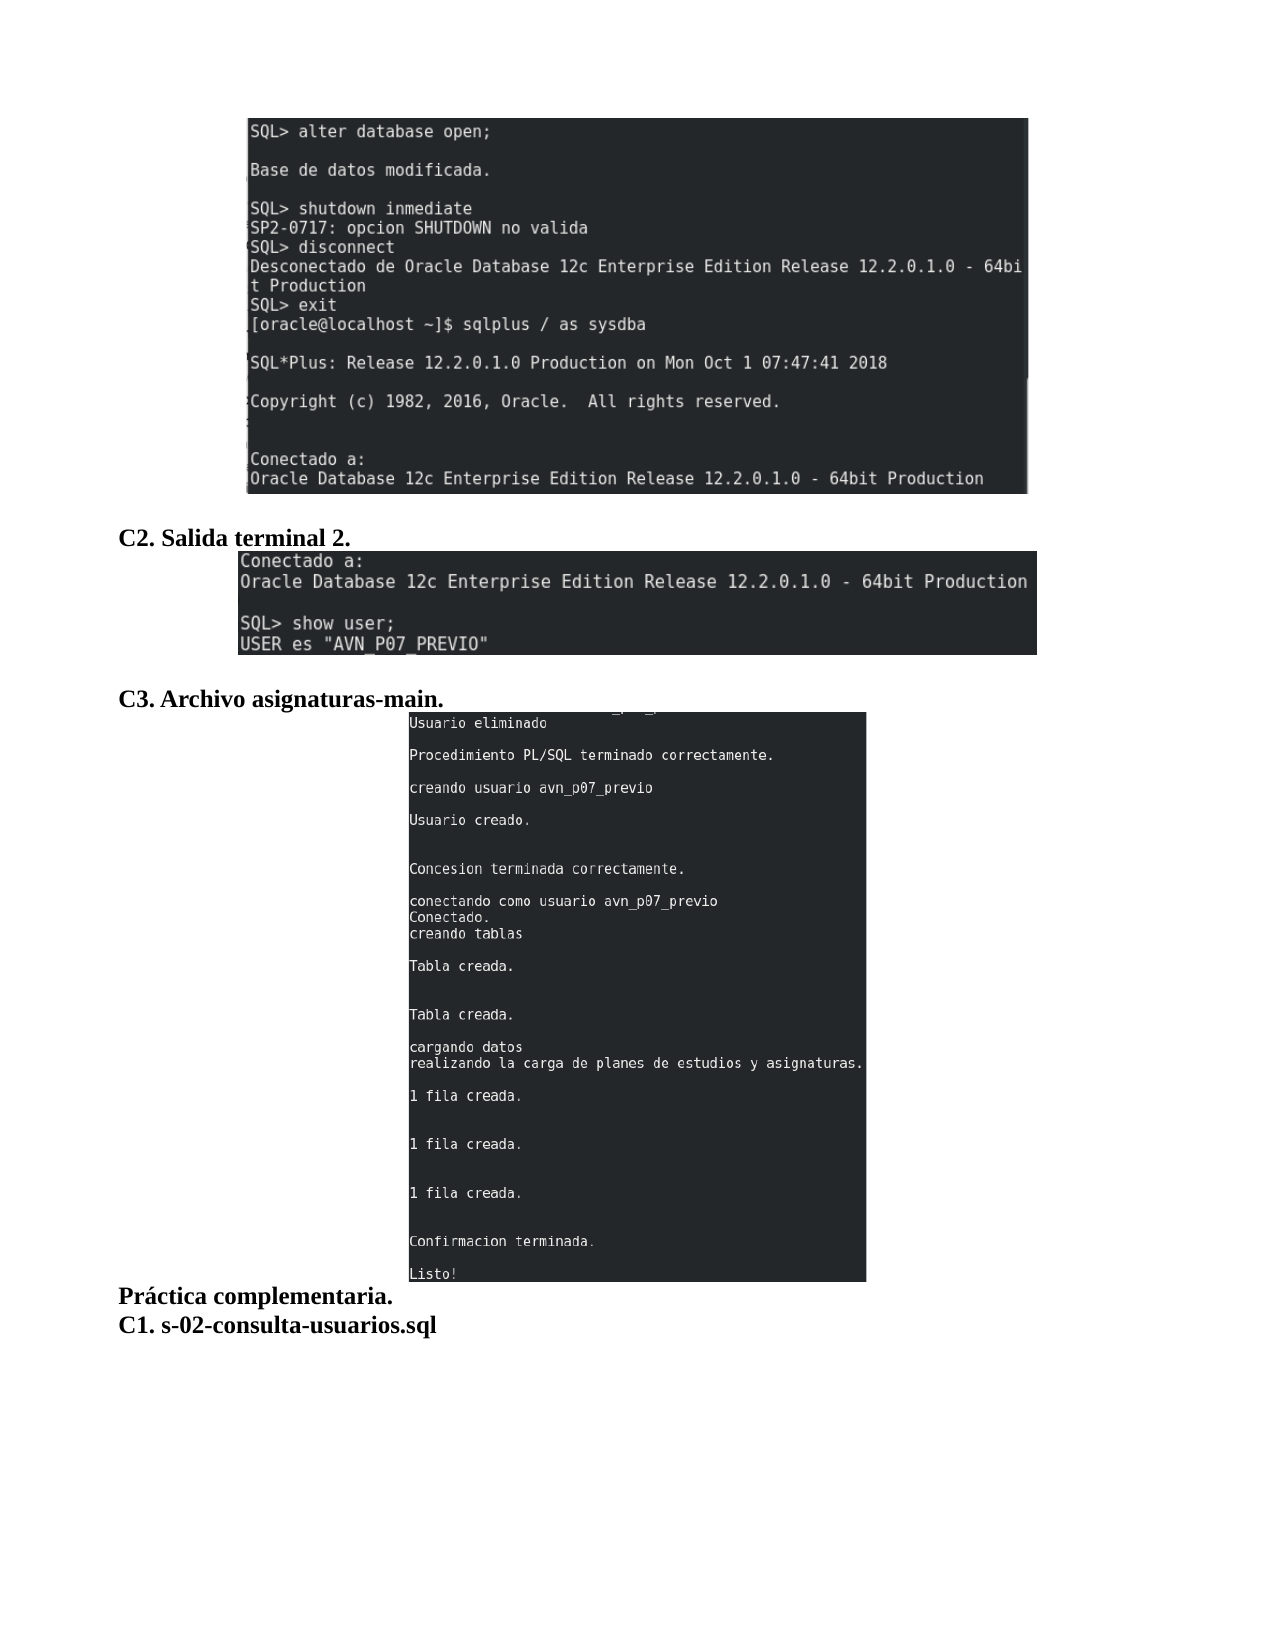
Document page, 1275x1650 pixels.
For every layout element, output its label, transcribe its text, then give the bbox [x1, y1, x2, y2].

text C2. Salida terminal 2. [118, 523, 1157, 551]
text C1. s-02-consulta-usuarios.sql [118, 1310, 1157, 1339]
picture [408, 712, 867, 1282]
picture [246, 118, 1029, 494]
text C3. Archivo asignaturas-main. [118, 684, 1157, 712]
picture [238, 551, 1037, 655]
text Práctica complementaria. [118, 1191, 1157, 1310]
